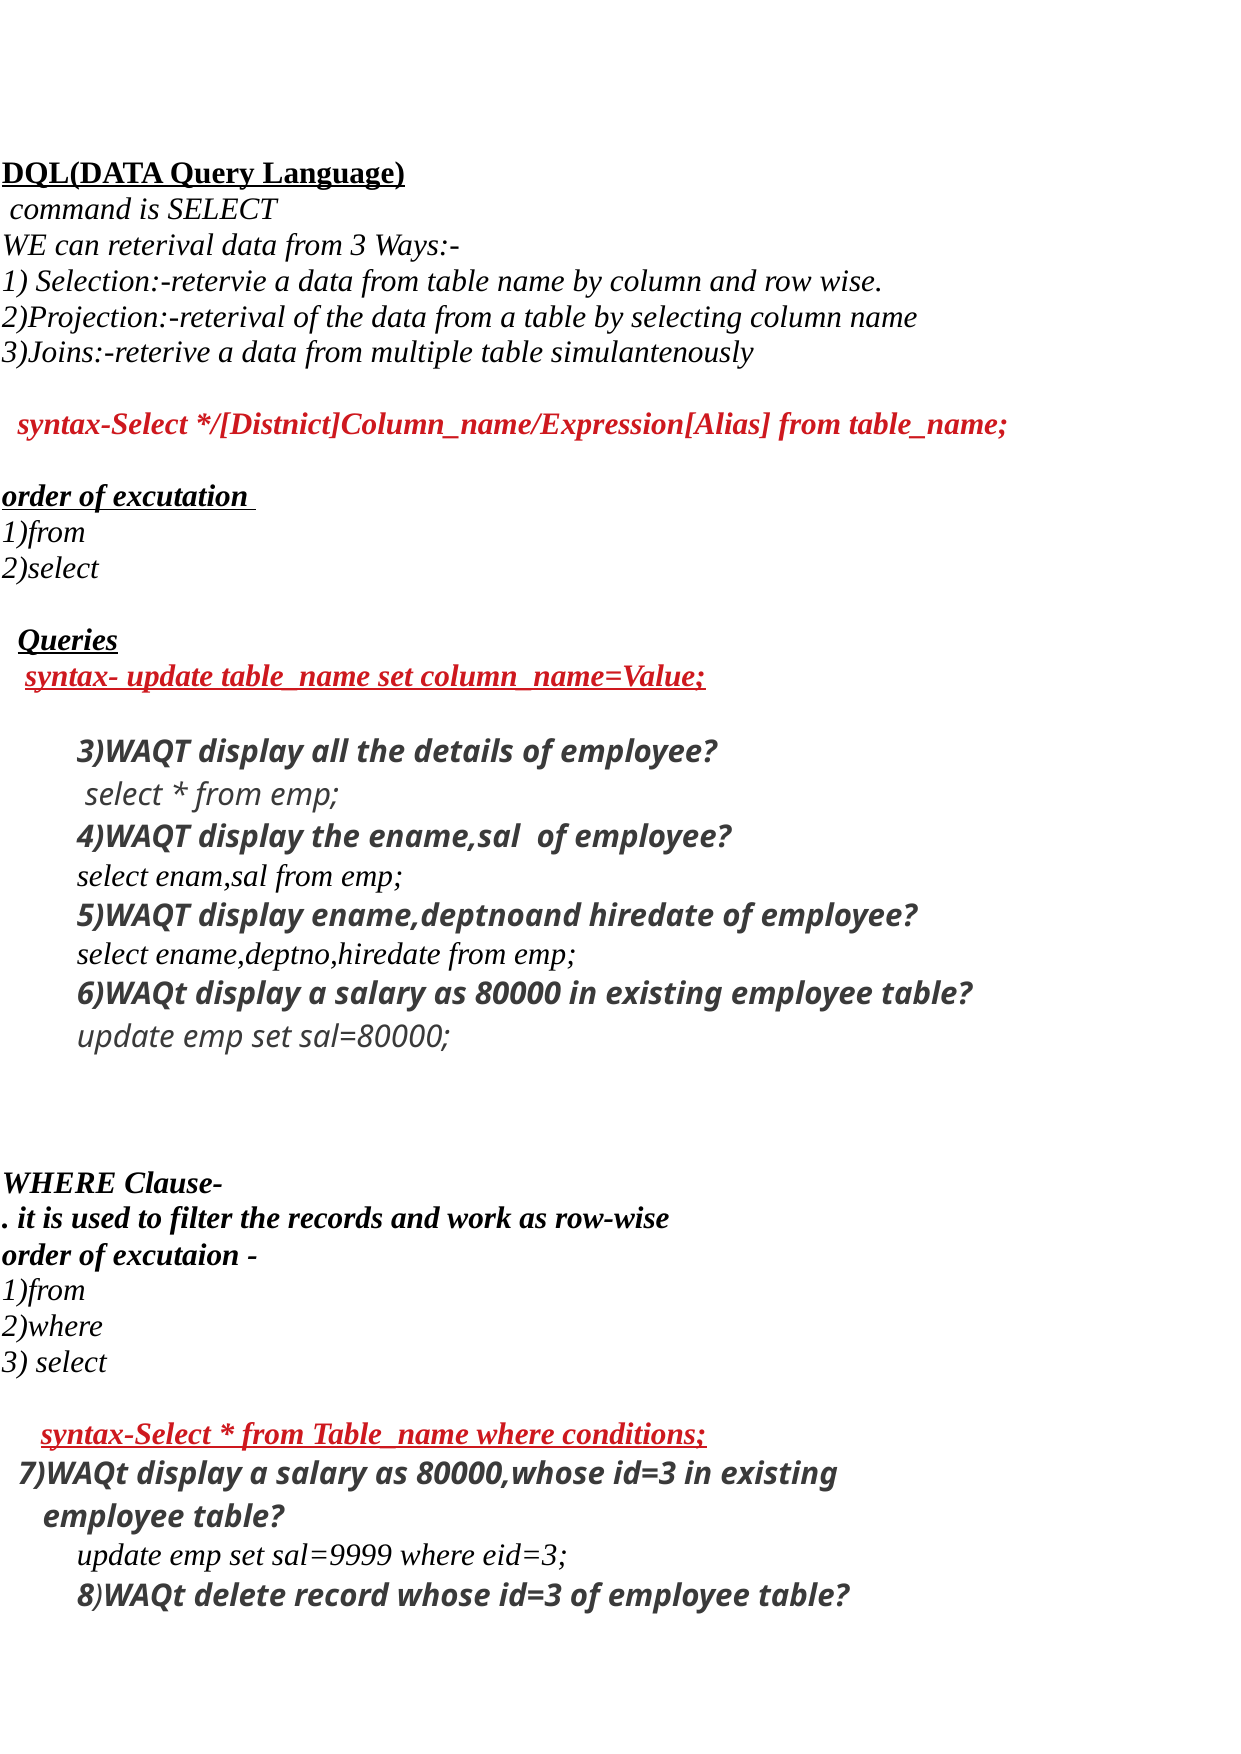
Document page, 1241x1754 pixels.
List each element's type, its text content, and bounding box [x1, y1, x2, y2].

text 2)Projection:-reterival of the data from a table by selecting column name [2, 298, 1123, 334]
text 2)where [2, 1308, 1123, 1343]
list 8)WAQt delete record whose id=3 of employee table? [39, 1572, 1123, 1615]
list select enam,sal from emp; [39, 857, 1123, 893]
text 3)Joins:-reterive a data from multiple table simulantenously [2, 334, 1123, 370]
list 5)WAQT display ename,deptnoand hiredate of employee? [39, 893, 1123, 935]
list 3)WAQT display all the details of employee? [39, 729, 1123, 772]
text 2)select [2, 549, 1123, 585]
list 6)WAQt display a salary as 80000 in existing employee table? [39, 971, 1123, 1014]
text WE can reterival data from 3 Ways:- [2, 226, 1123, 262]
text order of excutation [2, 477, 1123, 513]
text syntax-Select */[Distnict]Column_name/Expression[Alias] from table_name; [2, 406, 1123, 442]
list update emp set sal=9999 where eid=3; [39, 1537, 1123, 1572]
text 1)from [2, 1272, 1123, 1308]
list 4)WAQT display the ename,sal of employee? [39, 814, 1123, 857]
list select * from emp; [39, 772, 1123, 814]
text syntax-Select * from Table_name where conditions; [2, 1415, 1123, 1451]
text syntax- update table_name set column_name=Value; [2, 657, 1123, 693]
text . it is used to filter the records and work as row-wise [2, 1200, 1123, 1236]
text WHERE Clause- [2, 1164, 1123, 1200]
text command is SELECT [2, 190, 1123, 226]
text employee table? [2, 1494, 1123, 1537]
list select ename,deptno,hiredate from emp; [39, 935, 1123, 971]
text Queries [2, 621, 1123, 657]
list update emp set sal=80000; [39, 1014, 1123, 1057]
text 3) select [2, 1343, 1123, 1379]
text 1)from [2, 513, 1123, 549]
text DQL(DATA Query Language) [2, 154, 1123, 190]
text 7)WAQt display a salary as 80000,whose id=3 in existing [2, 1451, 1123, 1494]
text order of excutaion - [2, 1236, 1123, 1272]
text 1) Selection:-retervie a data from table name by column and row wise. [2, 262, 1123, 298]
